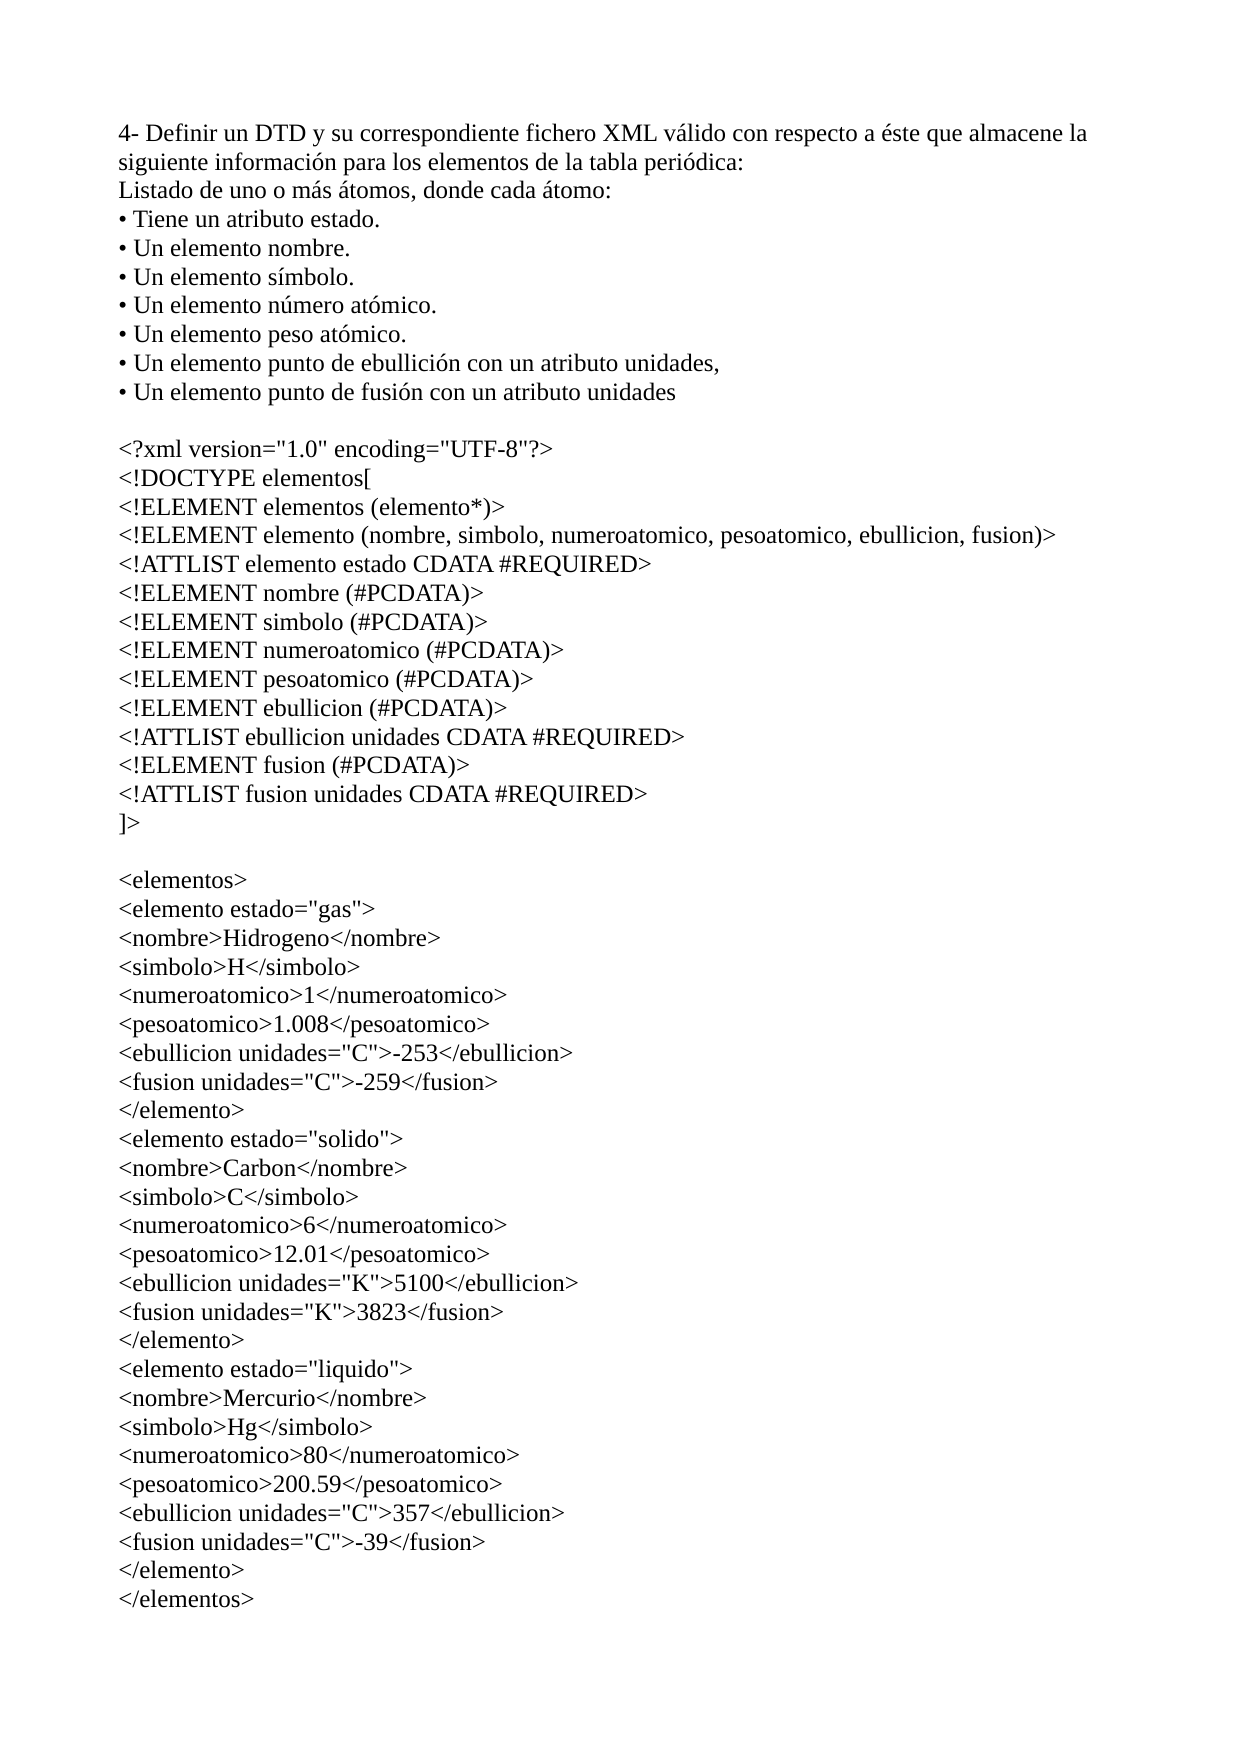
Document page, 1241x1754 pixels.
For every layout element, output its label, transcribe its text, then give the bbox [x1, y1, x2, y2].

text • Un elemento punto de ebullición con un atributo unidades, [118, 348, 1122, 377]
text </elemento> [118, 1556, 1122, 1584]
text <!ELEMENT elemento (nombre, simbolo, numeroatomico, pesoatomico, ebullicion, fusion)> [118, 521, 1122, 549]
text <elemento estado="gas"> [118, 894, 1122, 923]
text <!ATTLIST ebullicion unidades CDATA #REQUIRED> [118, 722, 1122, 751]
text <pesoatomico>200.59</pesoatomico> [118, 1469, 1122, 1498]
text <!ELEMENT pesoatomico (#PCDATA)> [118, 664, 1122, 693]
text <pesoatomico>1.008</pesoatomico> [118, 1009, 1122, 1038]
text • Un elemento número atómico. [118, 291, 1122, 319]
text <elementos> [118, 866, 1122, 894]
text <ebullicion unidades="K">5100</ebullicion> [118, 1268, 1122, 1297]
text <!ATTLIST elemento estado CDATA #REQUIRED> [118, 549, 1122, 578]
text • Tiene un atributo estado. [118, 204, 1122, 233]
text </elemento> [118, 1096, 1122, 1124]
text <fusion unidades="K">3823</fusion> [118, 1297, 1122, 1326]
text • Un elemento símbolo. [118, 262, 1122, 291]
text <elemento estado="solido"> [118, 1124, 1122, 1153]
text <!ELEMENT nombre (#PCDATA)> [118, 578, 1122, 607]
text <fusion unidades="C">-39</fusion> [118, 1527, 1122, 1556]
text <pesoatomico>12.01</pesoatomico> [118, 1239, 1122, 1268]
text <numeroatomico>6</numeroatomico> [118, 1211, 1122, 1239]
text <nombre>Mercurio</nombre> [118, 1383, 1122, 1412]
text <!ELEMENT simbolo (#PCDATA)> [118, 607, 1122, 636]
text <simbolo>C</simbolo> [118, 1182, 1122, 1211]
text <!ELEMENT fusion (#PCDATA)> [118, 751, 1122, 779]
text </elementos> [118, 1584, 1122, 1613]
text <!ELEMENT elementos (elemento*)> [118, 492, 1122, 521]
text 4- Definir un DTD y su correspondiente fichero XML válido con respecto a éste que almacene la siguiente información para los elementos de la tabla periódica: [118, 118, 1122, 176]
text <numeroatomico>1</numeroatomico> [118, 981, 1122, 1009]
text <fusion unidades="C">-259</fusion> [118, 1067, 1122, 1096]
text <!DOCTYPE elementos[ [118, 463, 1122, 492]
text <simbolo>Hg</simbolo> [118, 1412, 1122, 1441]
text ]> [118, 808, 1122, 837]
text <ebullicion unidades="C">-253</ebullicion> [118, 1038, 1122, 1067]
text <!ATTLIST fusion unidades CDATA #REQUIRED> [118, 779, 1122, 808]
text <simbolo>H</simbolo> [118, 952, 1122, 981]
text <nombre>Hidrogeno</nombre> [118, 923, 1122, 952]
text <numeroatomico>80</numeroatomico> [118, 1441, 1122, 1469]
text <nombre>Carbon</nombre> [118, 1153, 1122, 1182]
text • Un elemento nombre. [118, 233, 1122, 262]
text <ebullicion unidades="C">357</ebullicion> [118, 1498, 1122, 1527]
text <?xml version="1.0" encoding="UTF-8"?> [118, 434, 1122, 463]
text <elemento estado="liquido"> [118, 1354, 1122, 1383]
text <!ELEMENT ebullicion (#PCDATA)> [118, 693, 1122, 722]
text Listado de uno o más átomos, donde cada átomo: [118, 176, 1122, 204]
text <!ELEMENT numeroatomico (#PCDATA)> [118, 636, 1122, 664]
text • Un elemento punto de fusión con un atributo unidades [118, 377, 1122, 406]
text </elemento> [118, 1326, 1122, 1354]
text • Un elemento peso atómico. [118, 319, 1122, 348]
